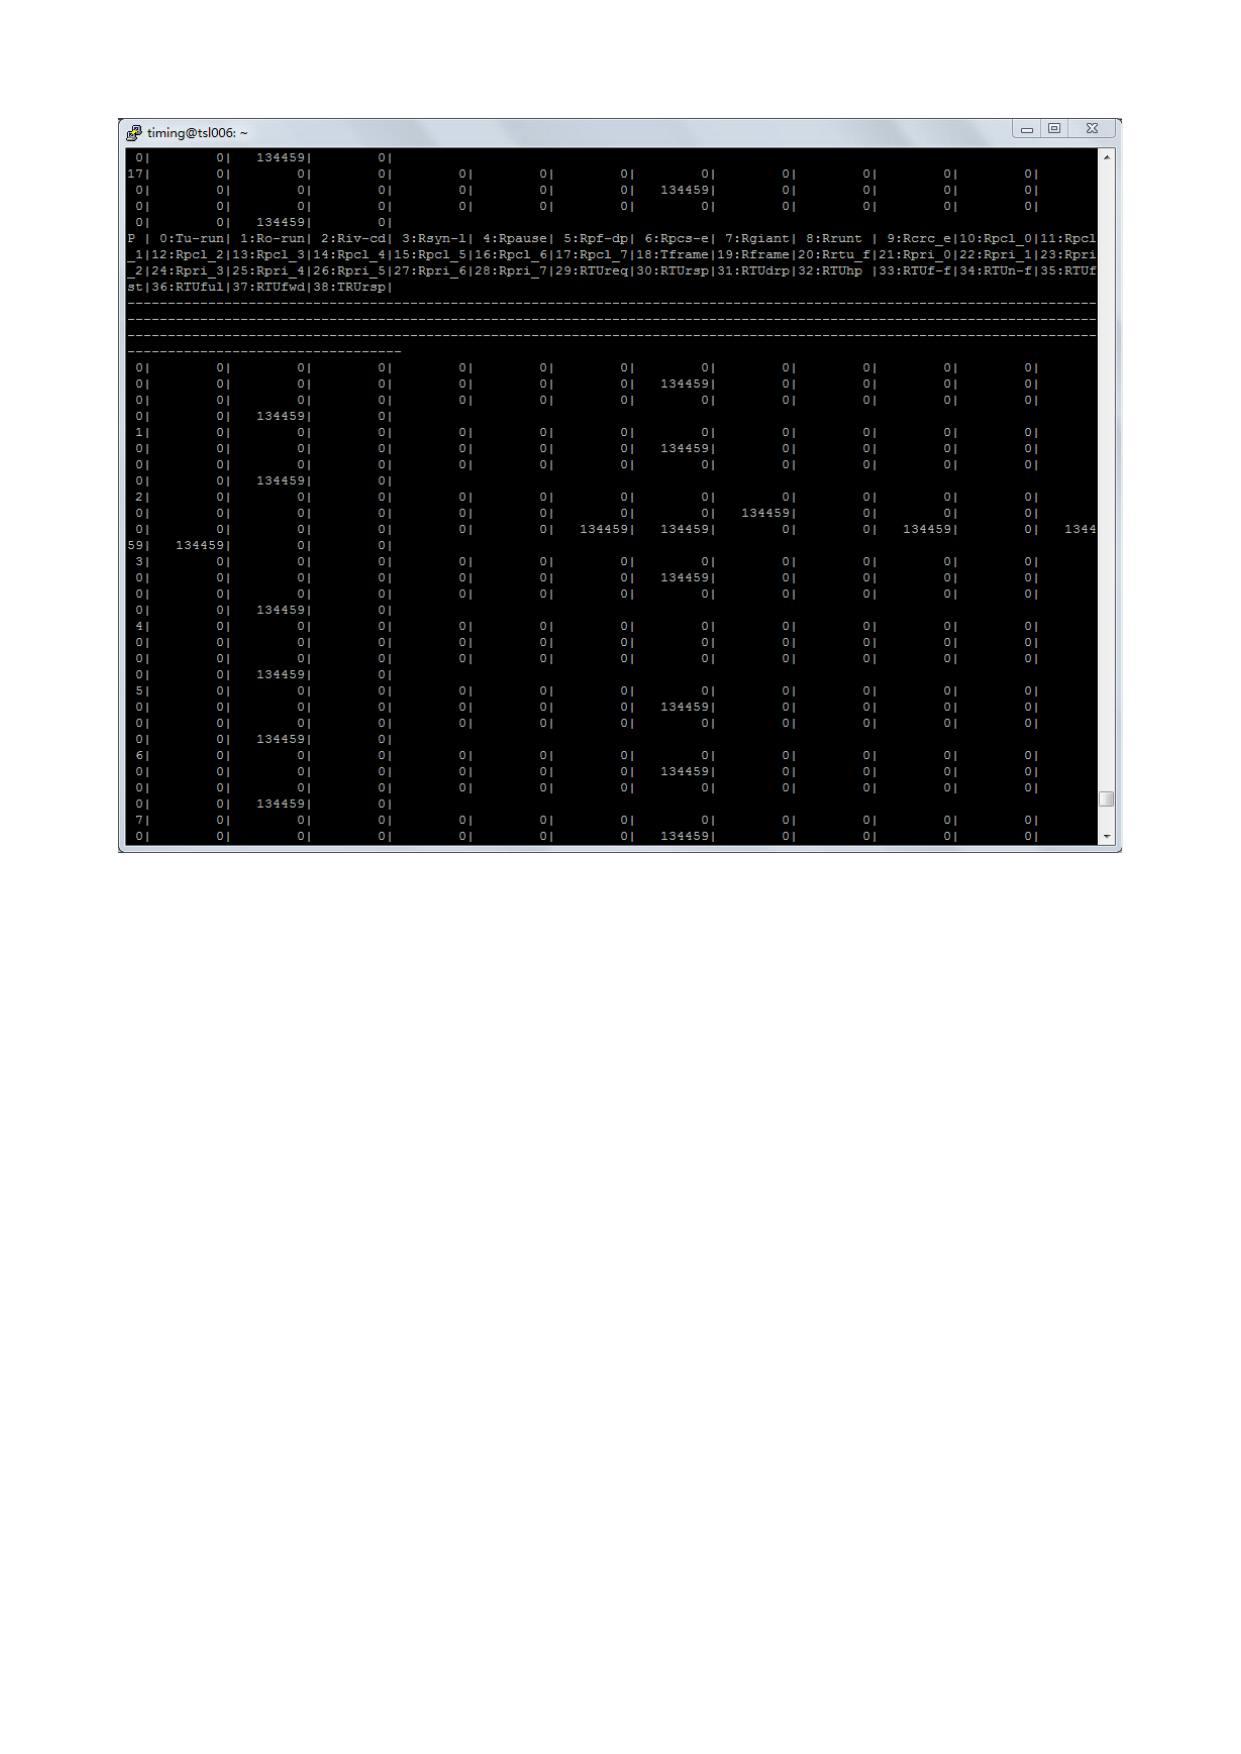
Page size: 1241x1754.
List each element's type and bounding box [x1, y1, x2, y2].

picture [118, 118, 1123, 853]
